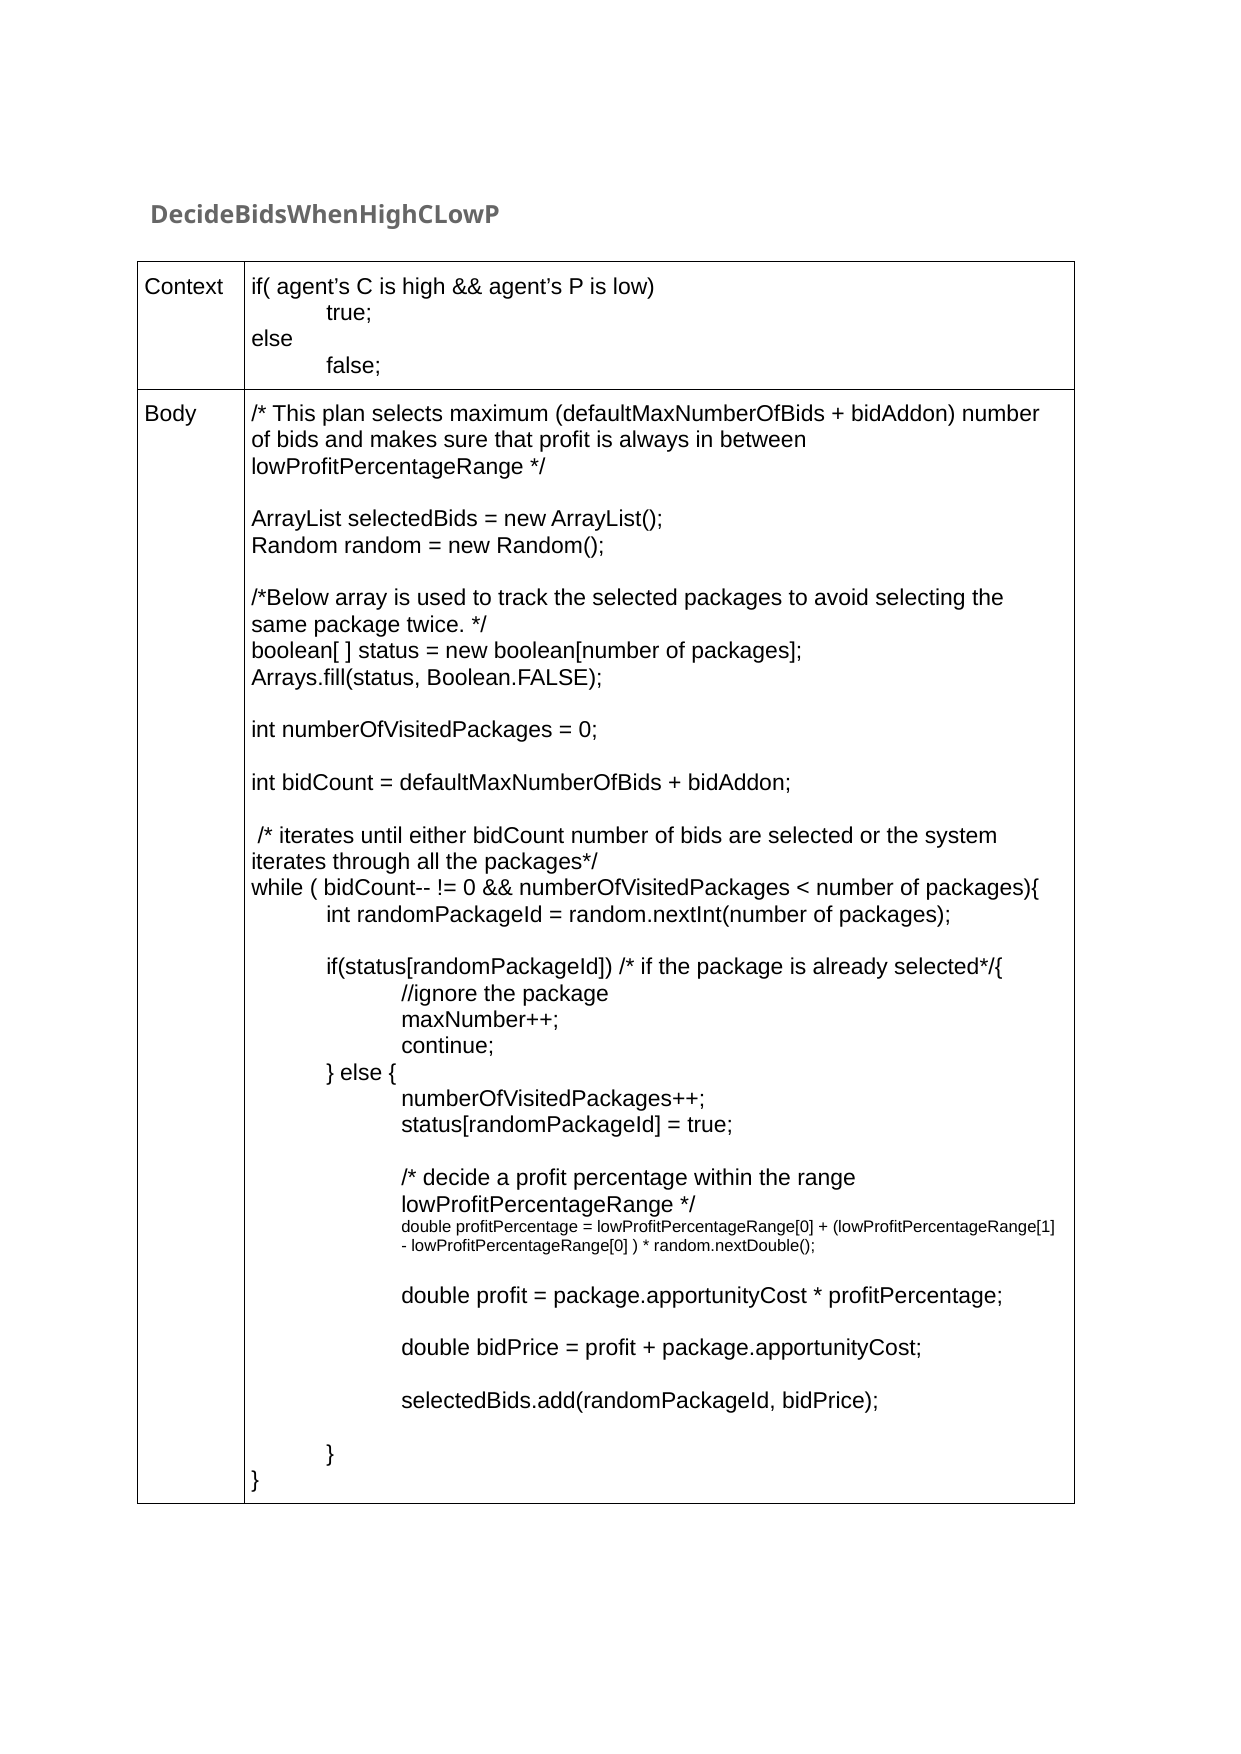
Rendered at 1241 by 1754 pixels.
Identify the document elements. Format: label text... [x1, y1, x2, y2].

table_cell /* This plan selects maximum (defaultMaxNumberOfBids + bidAddon) number of bids and makes sure that profit is always in between lowProfitPercentageRange */ ArrayList selectedBids = new ArrayList(); Random random = new Random(); /*Below array is used to track the selected packages to avoid selecting the same package twice. */ boolean[ ] status = new boolean[number of packages]; Arrays.fill(status, Boolean.FALSE); int numberOfVisitedPackages = 0; int bidCount = defaultMaxNumberOfBids + bidAddon; /* iterates until either bidCount number of bids are selected or the system iterates through all the packages*/ while ( bidCount-- != 0 && numberOfVisitedPackages < number of packages){ int randomPackageId = random.nextInt(number of packages); if(status[randomPackageId]) /* if the package is already selected*/{ //ignore the package maxNumber++; continue; } else { numberOfVisitedPackages++; status[randomPackageId] = true; /* decide a profit percentage within the range lowProfitPercentageRange */ double profitPercentage = lowProfitPercentageRange[0] + (lowProfitPercentageRange[1] - lowProfitPercentageRange[0] ) * random.nextDouble(); double profit = package.apportunityCost * profitPercentage; double bidPrice = profit + package.apportunityCost; selectedBids.add(randomPackageId, bidPrice); } } [245, 390, 1074, 1503]
table_header Context [138, 262, 244, 388]
table_header if( agent’s C is high && agent’s P is low) true; else false; [245, 262, 1074, 388]
subtitle DecideBidsWhenHighCLowP [150, 197, 1090, 231]
table_cell Body [138, 390, 244, 1503]
